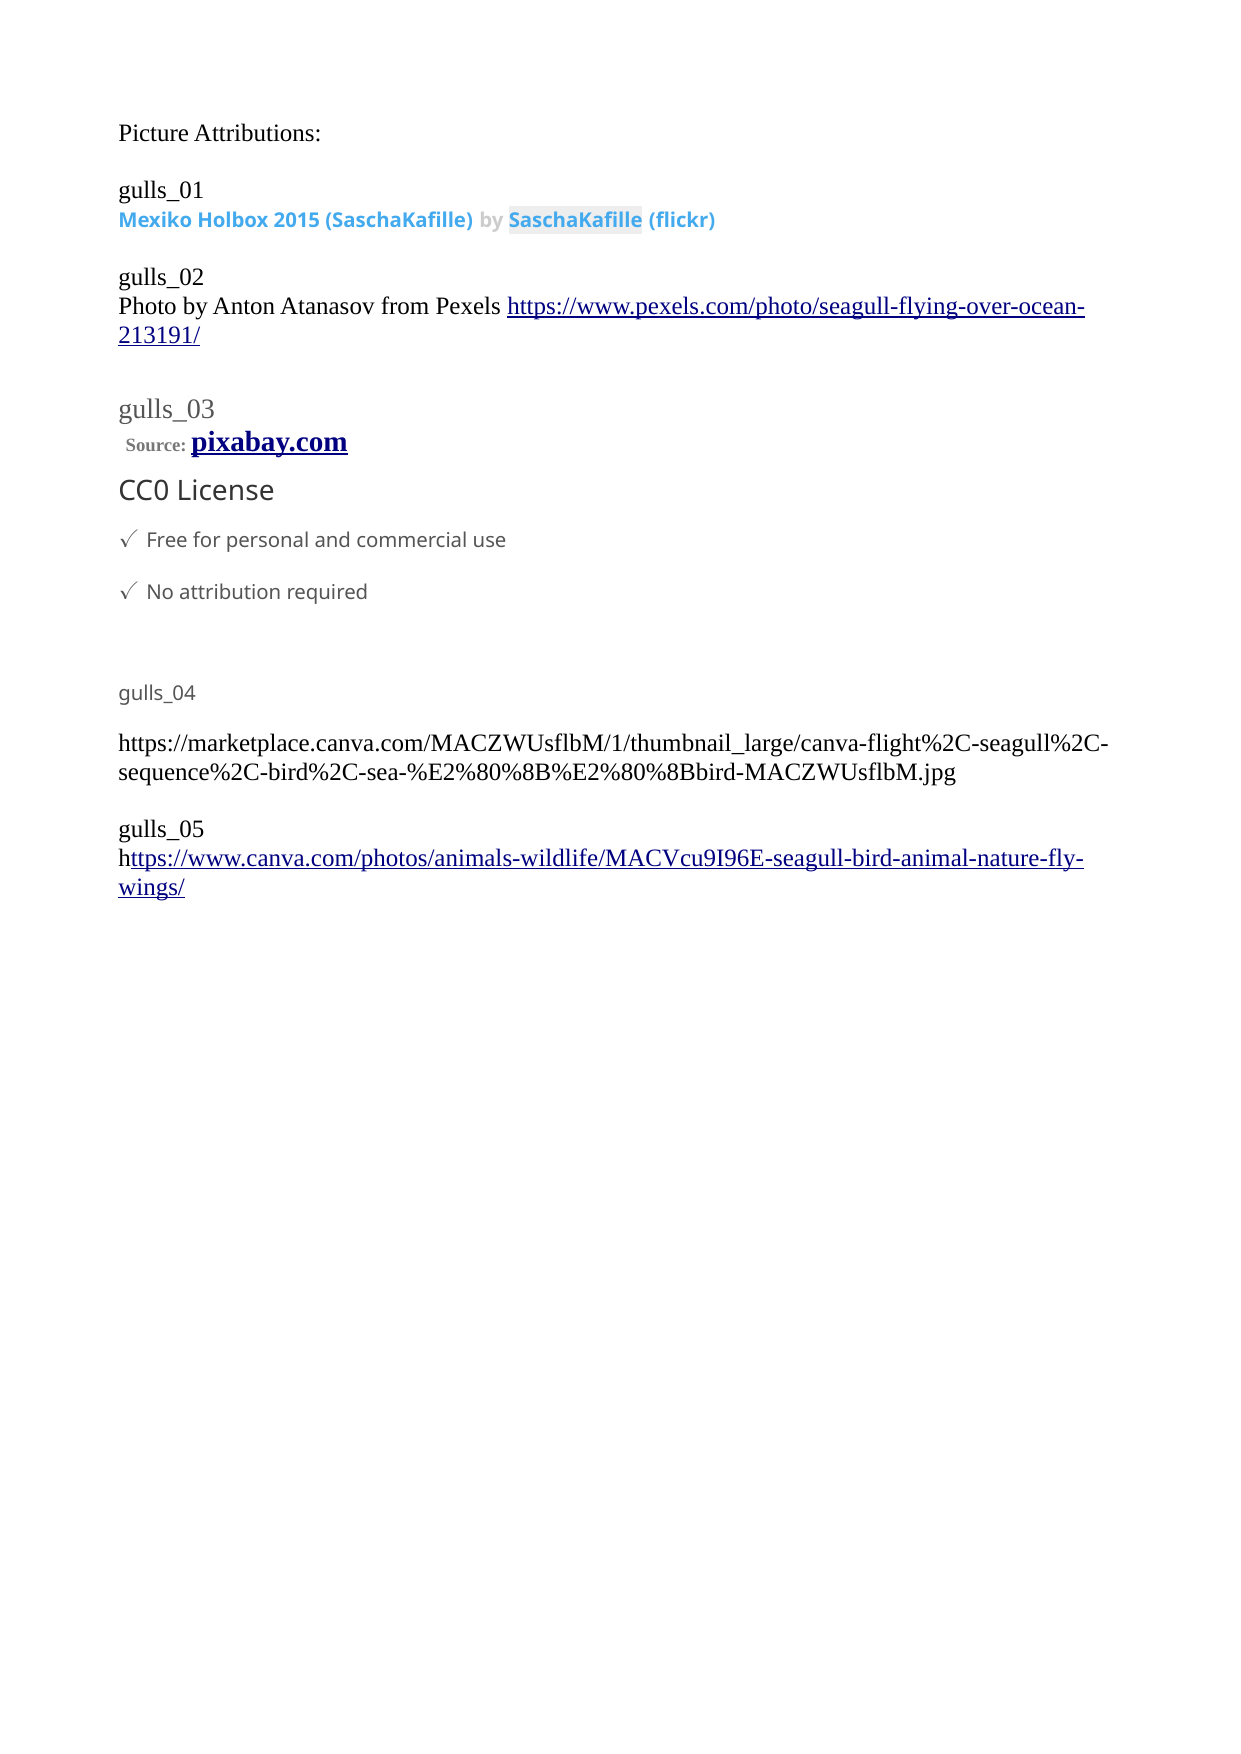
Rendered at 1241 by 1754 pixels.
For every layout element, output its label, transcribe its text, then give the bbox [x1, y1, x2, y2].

subtitle CC0 License [118, 470, 1122, 509]
text Picture Attributions: [118, 118, 1122, 147]
text gulls_01 [118, 176, 1122, 204]
text gulls_04 [118, 679, 1122, 706]
text https://www.canva.com/photos/animals-wildlife/MACVcu9I96E-seagull-bird-animal-nature-fly-wings/ [118, 843, 1122, 901]
text gulls_02 [118, 262, 1122, 291]
text ✓ No attribution required [118, 576, 1122, 605]
text ✓ Free for personal and commercial use [118, 524, 1122, 554]
text https://marketplace.canva.com/MACZWUsflbM/1/thumbnail_large/canva-flight%2C-seagull%2C-sequence%2C-bird%2C-sea-%E2%80%8B%E2%80%8Bbird-MACZWUsflbM.jpg [118, 728, 1122, 786]
text Photo by Anton Atanasov from Pexels https://www.pexels.com/photo/seagull-flying-over-ocean-213191/ [118, 291, 1122, 349]
text gulls_05 [118, 814, 1122, 843]
subtitle gulls_03 Source: pixabay.com [118, 392, 1122, 458]
text Mexiko Holbox 2015 (SaschaKafille) by SaschaKafille (flickr) [118, 204, 1122, 234]
